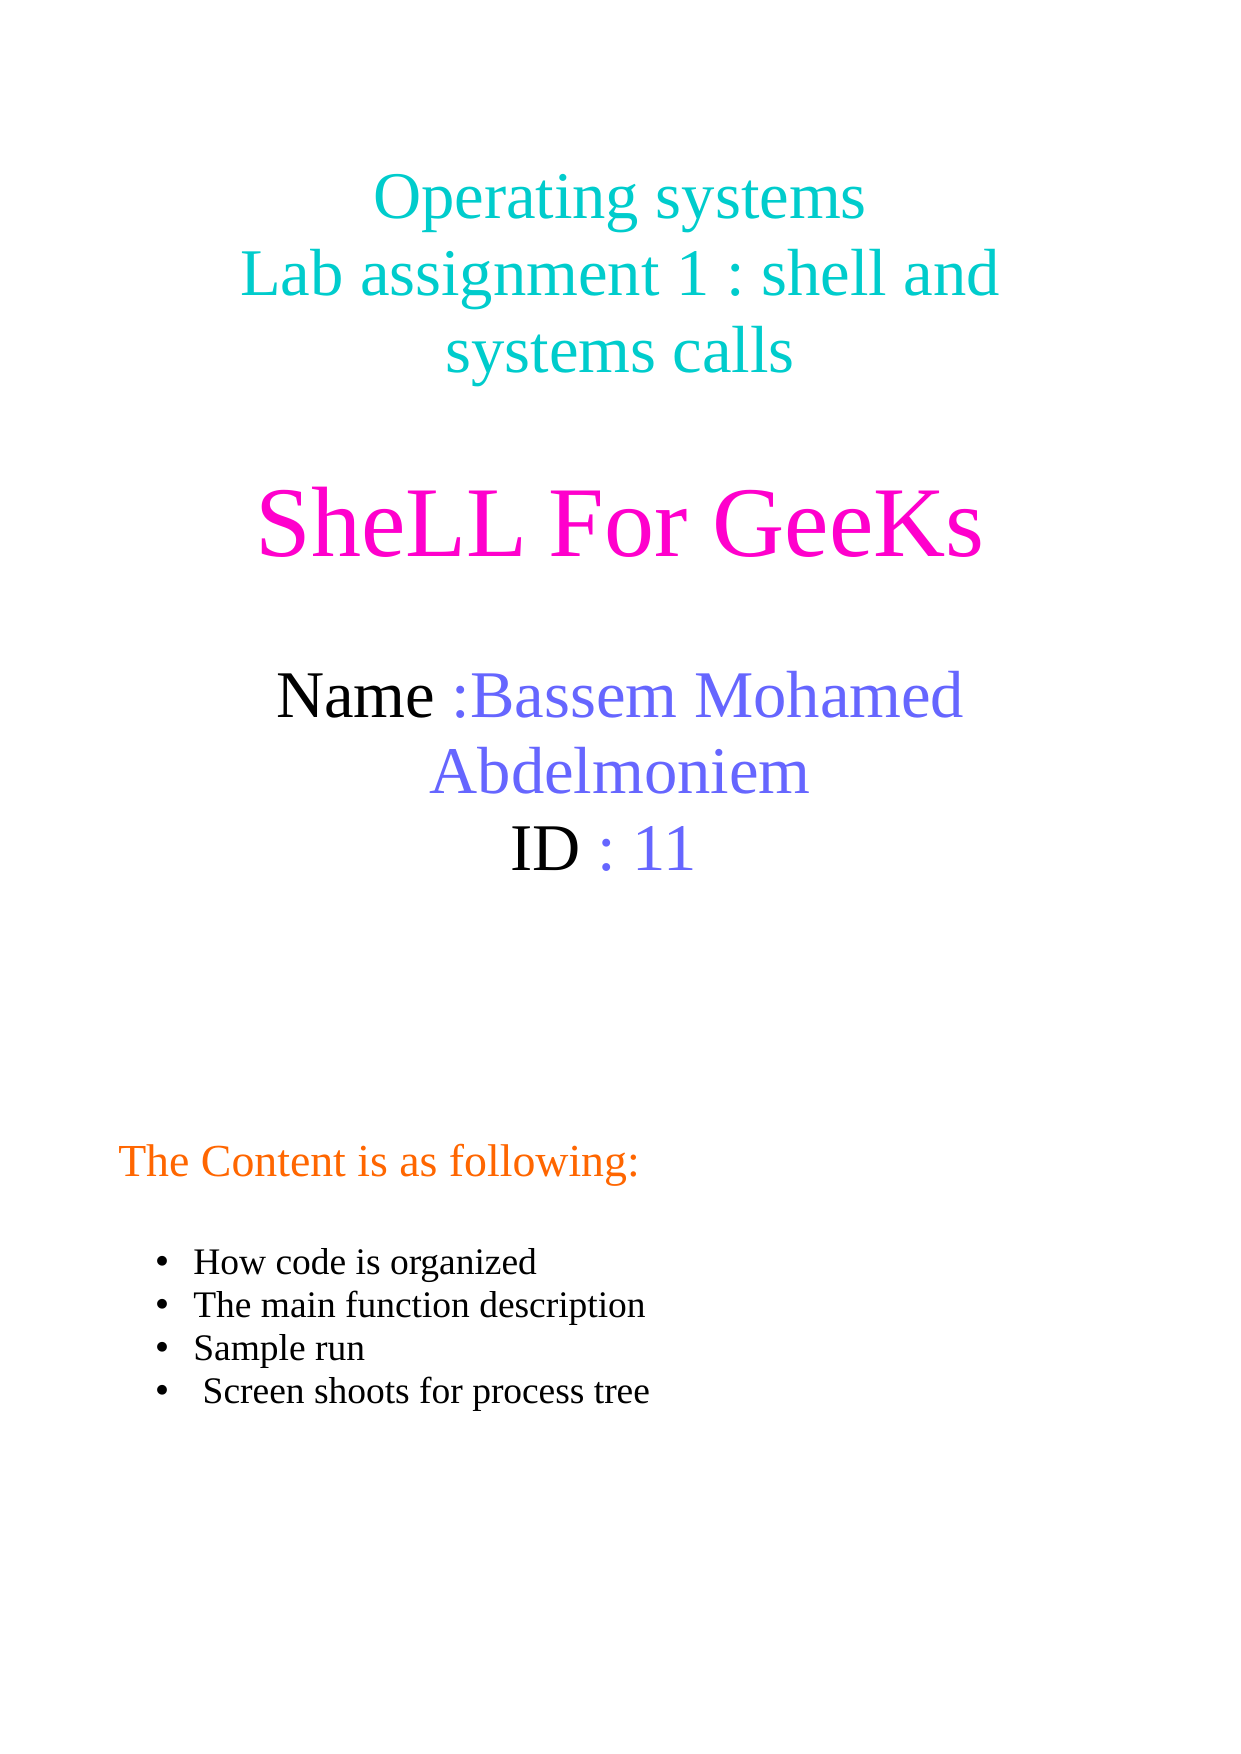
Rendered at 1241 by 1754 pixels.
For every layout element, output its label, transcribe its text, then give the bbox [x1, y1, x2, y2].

list Sample run [156, 1326, 1122, 1369]
text Name :Bassem Mohamed Abdelmoniem [118, 655, 1122, 808]
text The Content is as following: [118, 1134, 1122, 1187]
text Operating systems [118, 156, 1122, 233]
list Screen shoots for process tree [156, 1369, 1122, 1412]
text ID : 11 [118, 808, 1122, 885]
text Lab assignment 1 : shell and systems calls [118, 233, 1122, 386]
list The main function description [156, 1282, 1122, 1326]
list How code is organized [156, 1239, 1122, 1282]
text SheLL For GeeKs [118, 463, 1122, 578]
